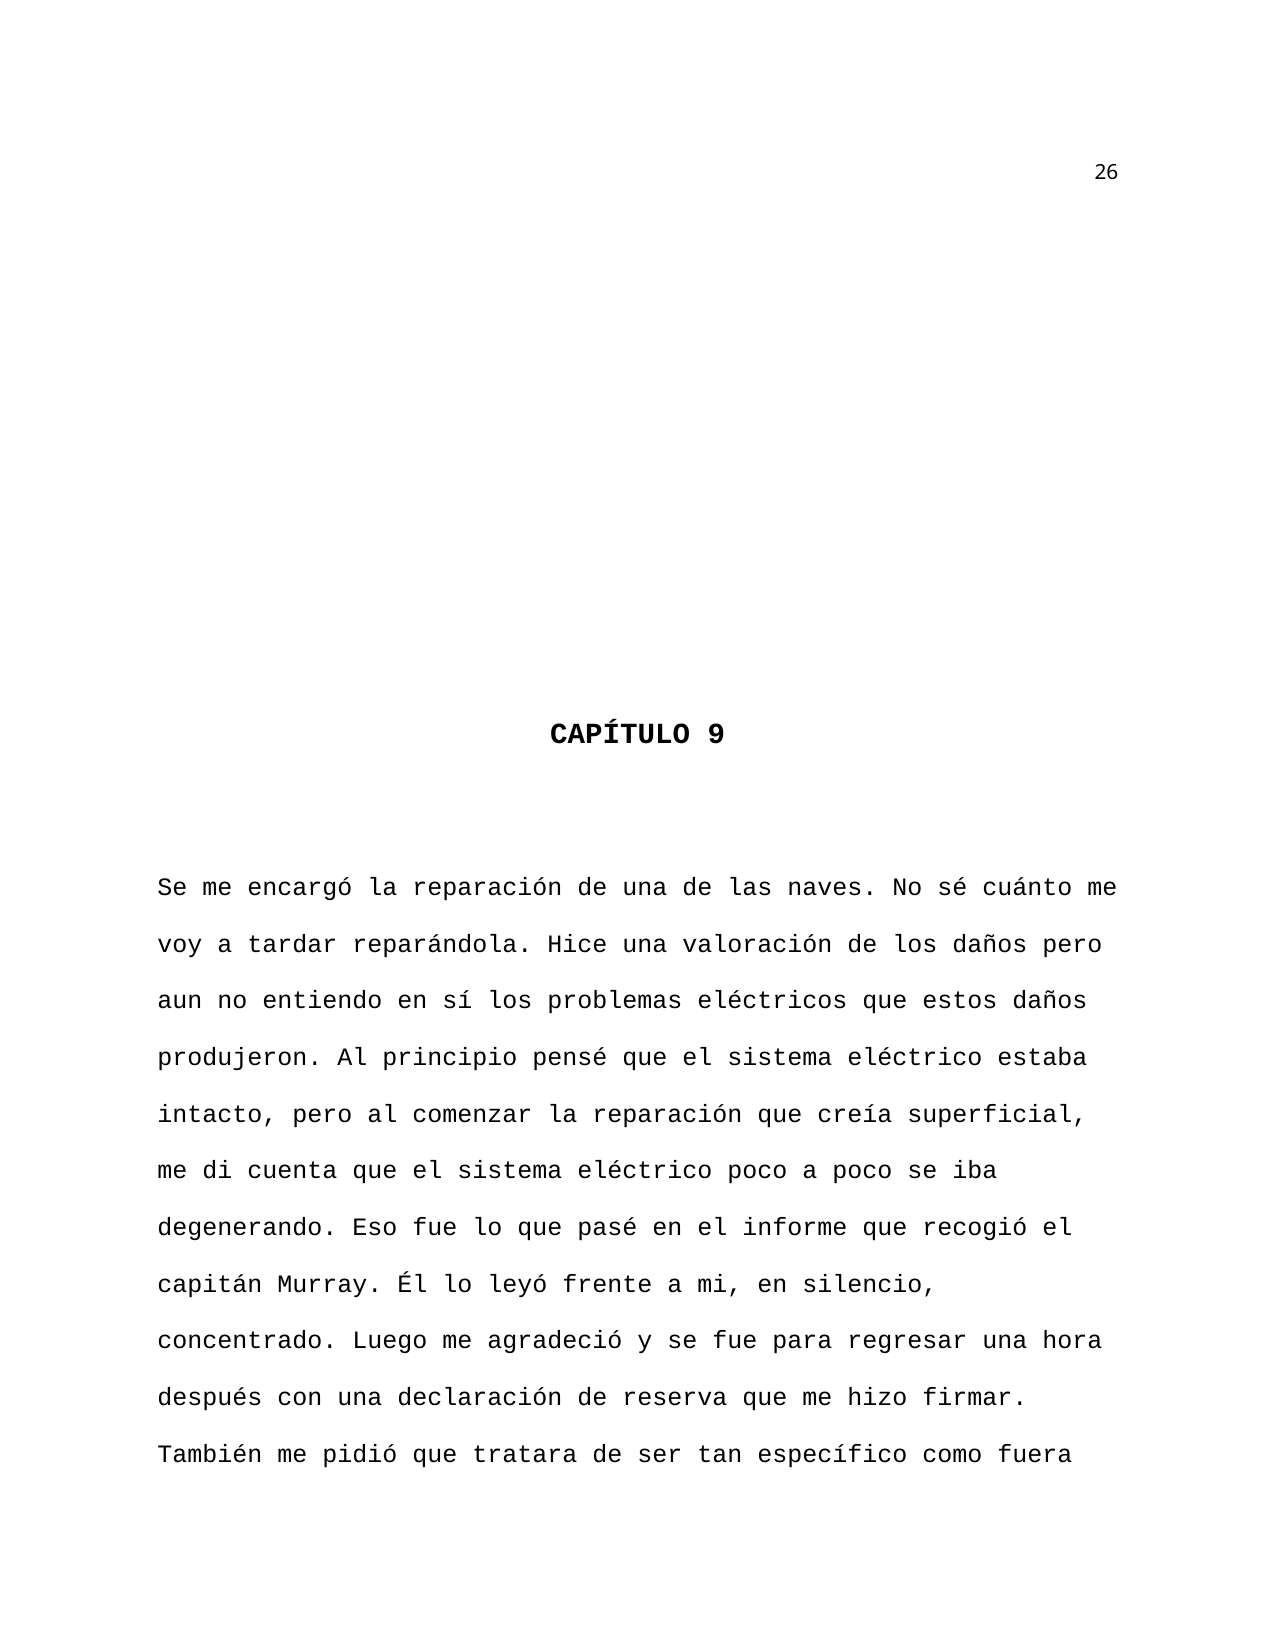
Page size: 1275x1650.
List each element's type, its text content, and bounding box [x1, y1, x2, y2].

title Capítulo 9 [148, 719, 1127, 752]
text Se me encargó la reparación de una de las naves. No sé cuánto me voy a tardar reparándola. Hice una valoración de los daños pero aun no entiendo en sí los problemas eléctricos que estos daños produjeron. Al principio pensé que el sistema eléctrico estaba intacto, pero al comenzar la reparación que creía superficial, me di cuenta que el sistema eléctrico poco a poco se iba degenerando. Eso fue lo que pasé en el informe que recogió el capitán Murray. Él lo leyó frente a mi, en silencio, concentrado. Luego me agradeció y se fue para regresar una hora después con una declaración de reserva que me hizo firmar. También me pidió que tratara de ser tan específico como fuera [157, 874, 1118, 1469]
